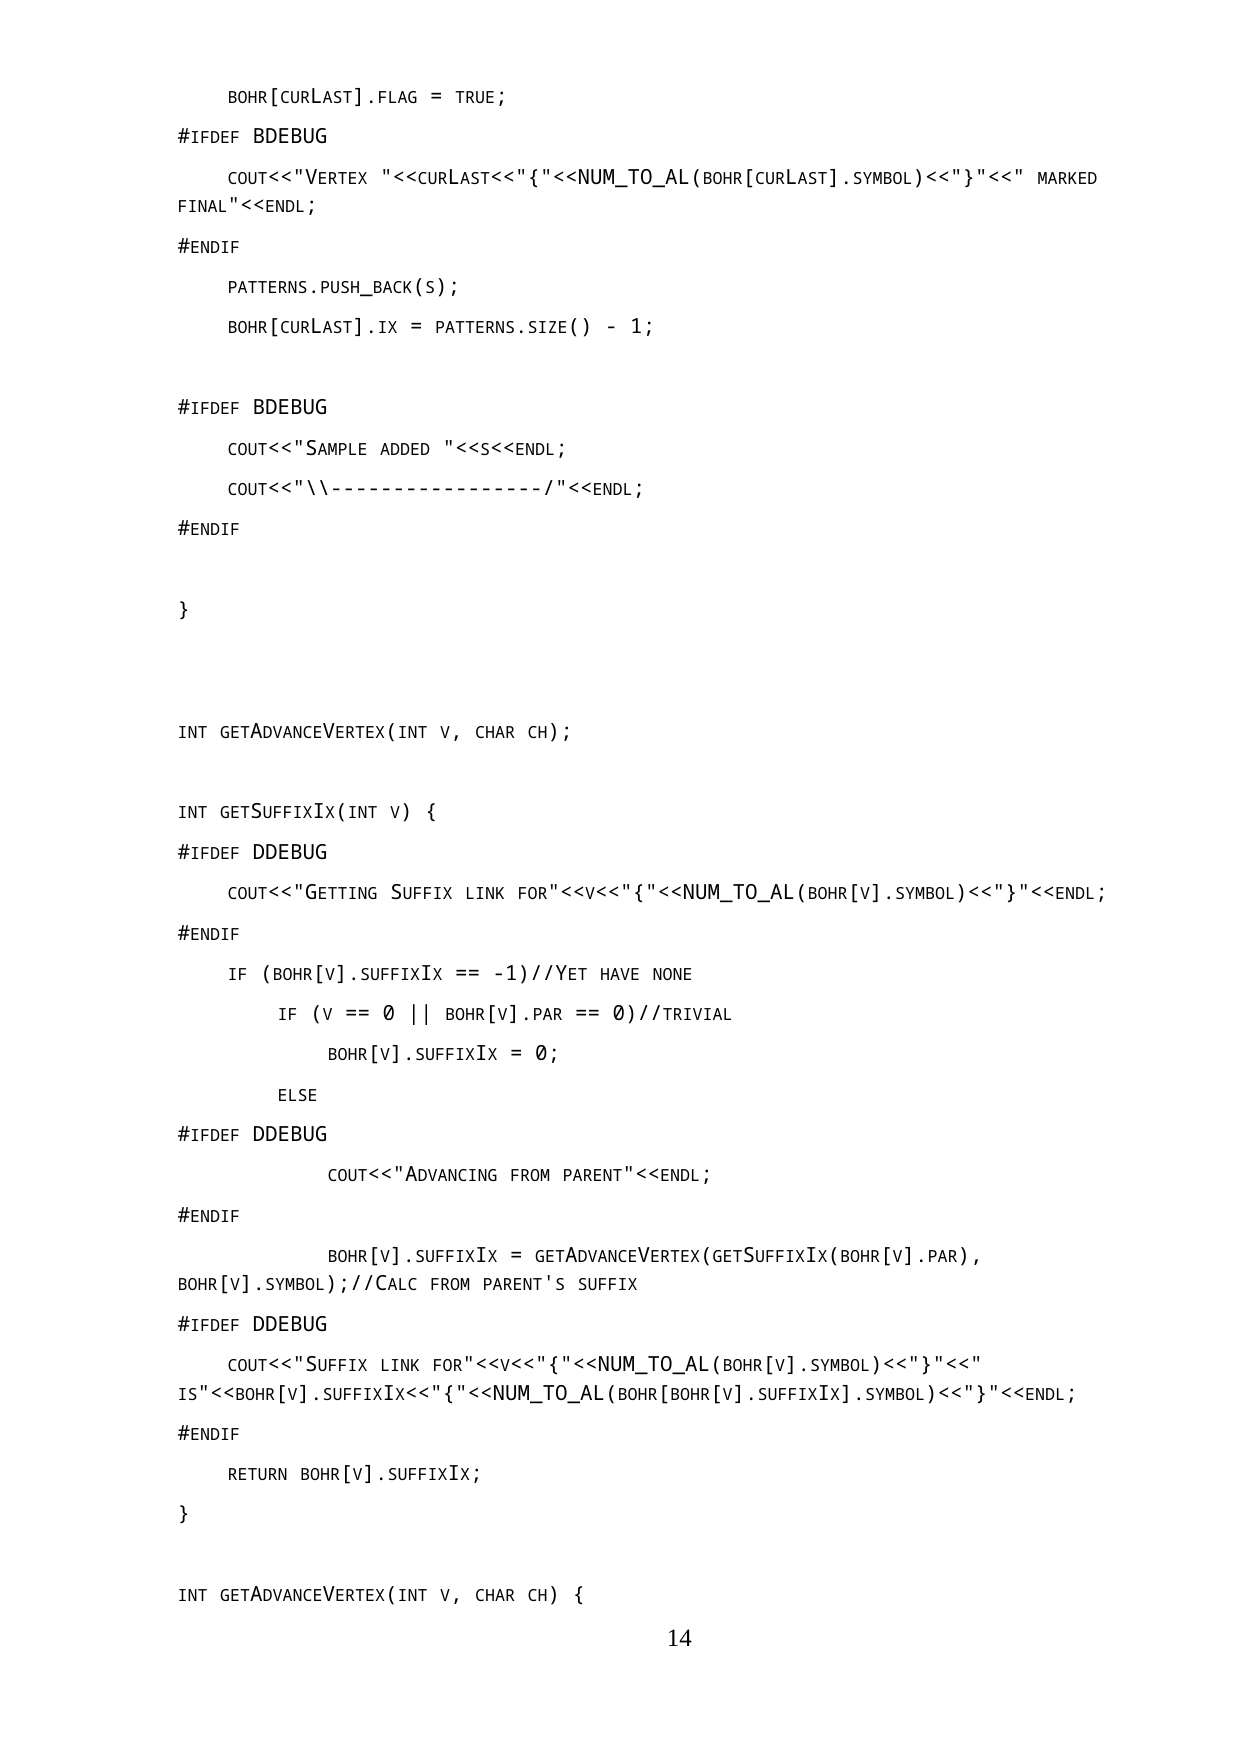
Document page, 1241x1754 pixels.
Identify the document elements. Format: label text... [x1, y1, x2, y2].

text cout<<"Advancing from parent"<<endl; [177, 1159, 1181, 1188]
text patterns.push_back(s); [177, 271, 1181, 299]
text cout<<"Sample added "<<s<<endl; [177, 433, 1181, 461]
text bohr[curLast].flag = true; [177, 81, 1181, 110]
text #endif [177, 1200, 1181, 1228]
text cout<<"Getting Suffix link for"<<v<<"{"<<NUM_TO_AL(bohr[v].symbol)<<"}"<<endl; [177, 877, 1181, 906]
text bohr[v].suffixIx = getAdvanceVertex(getSuffixIx(bohr[v].par), bohr[v].symbol);//Calc from parent's suffix [177, 1240, 1181, 1297]
text bohr[v].suffixIx = 0; [177, 1038, 1181, 1067]
text #ifdef DDEBUG [177, 1309, 1181, 1337]
text bohr[curLast].ix = patterns.size() - 1; [177, 311, 1181, 340]
text } [177, 1498, 1181, 1527]
text return bohr[v].suffixIx; [177, 1458, 1181, 1487]
text cout<<"Suffix link for"<<v<<"{"<<NUM_TO_AL(bohr[v].symbol)<<"}"<<" is"<<bohr[v].suffixIx<<"{"<<NUM_TO_AL(bohr[bohr[v].suffixIx].symbol)<<"}"<<endl; [177, 1349, 1181, 1406]
text #endif [177, 918, 1181, 946]
text #endif [177, 1418, 1181, 1446]
text #endif [177, 513, 1181, 542]
text if (bohr[v].suffixIx == -1)//Yet have none [177, 958, 1181, 986]
text #ifdef DDEBUG [177, 1119, 1181, 1148]
text #ifdef BDEBUG [177, 392, 1181, 421]
text #endif [177, 231, 1181, 259]
text cout<<"\\-----------------/"<<endl; [177, 473, 1181, 501]
text #ifdef BDEBUG [177, 122, 1181, 150]
text int getAdvanceVertex(int v, char ch) { [177, 1579, 1181, 1608]
text #ifdef DDEBUG [177, 837, 1181, 865]
text int getSuffixIx(int v) { [177, 797, 1181, 825]
text cout<<"Vertex "<<curLast<<"{"<<NUM_TO_AL(bohr[curLast].symbol)<<"}"<<" marked final"<<endl; [177, 162, 1181, 219]
text if (v == 0 || bohr[v].par == 0)//trivial [177, 998, 1181, 1027]
text } [177, 594, 1181, 623]
text else [177, 1079, 1181, 1107]
text int getAdvanceVertex(int v, char ch); [177, 716, 1181, 744]
